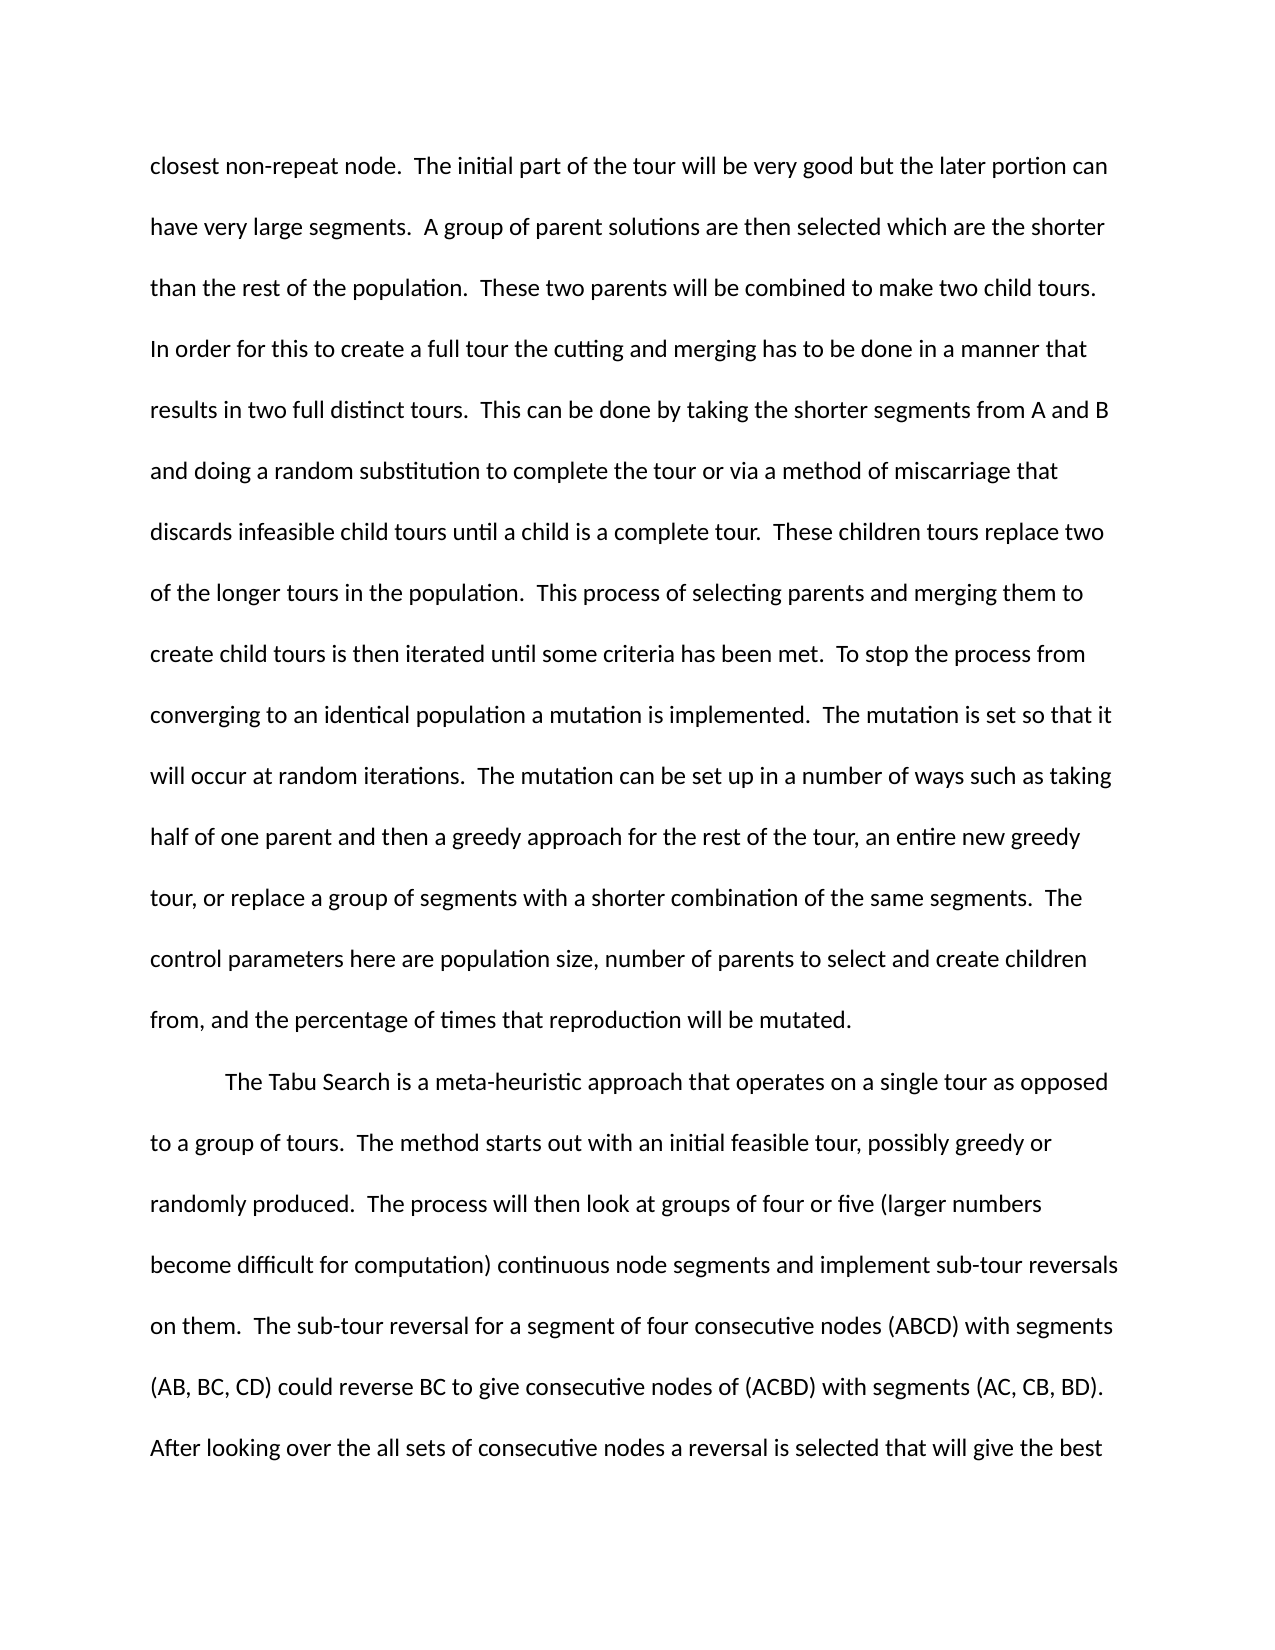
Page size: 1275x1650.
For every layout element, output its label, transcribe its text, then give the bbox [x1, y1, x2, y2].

text closest non-repeat node. The initial part of the tour will be very good but the later portion can have very large segments. A group of parent solutions are then selected which are the shorter than the rest of the population. These two parents will be combined to make two child tours. In order for this to create a full tour the cutting and merging has to be done in a manner that results in two full distinct tours. This can be done by taking the shorter segments from A and B and doing a random substitution to complete the tour or via a method of miscarriage that discards infeasible child tours until a child is a complete tour. These children tours replace two of the longer tours in the population. This process of selecting parents and merging them to create child tours is then iterated until some criteria has been met. To stop the process from converging to an identical population a mutation is implemented. The mutation is set so that it will occur at random iterations. The mutation can be set up in a number of ways such as taking half of one parent and then a greedy approach for the rest of the tour, an entire new greedy tour, or replace a group of segments with a shorter combination of the same segments. The control parameters here are population size, number of parents to select and create children from, and the percentage of times that reproduction will be mutated. [150, 150, 1125, 1035]
text The Tabu Search is a meta-heuristic approach that operates on a single tour as opposed to a group of tours. The method starts out with an initial feasible tour, possibly greedy or randomly produced. The process will then look at groups of four or five (larger numbers become difficult for computation) continuous node segments and implement sub-tour reversals on them. The sub-tour reversal for a segment of four consecutive nodes (ABCD) with segments (AB, BC, CD) could reverse BC to give consecutive nodes of (ACBD) with segments (AC, CB, BD). After looking over the all sets of consecutive nodes a reversal is selected that will give the best [150, 1066, 1125, 1462]
